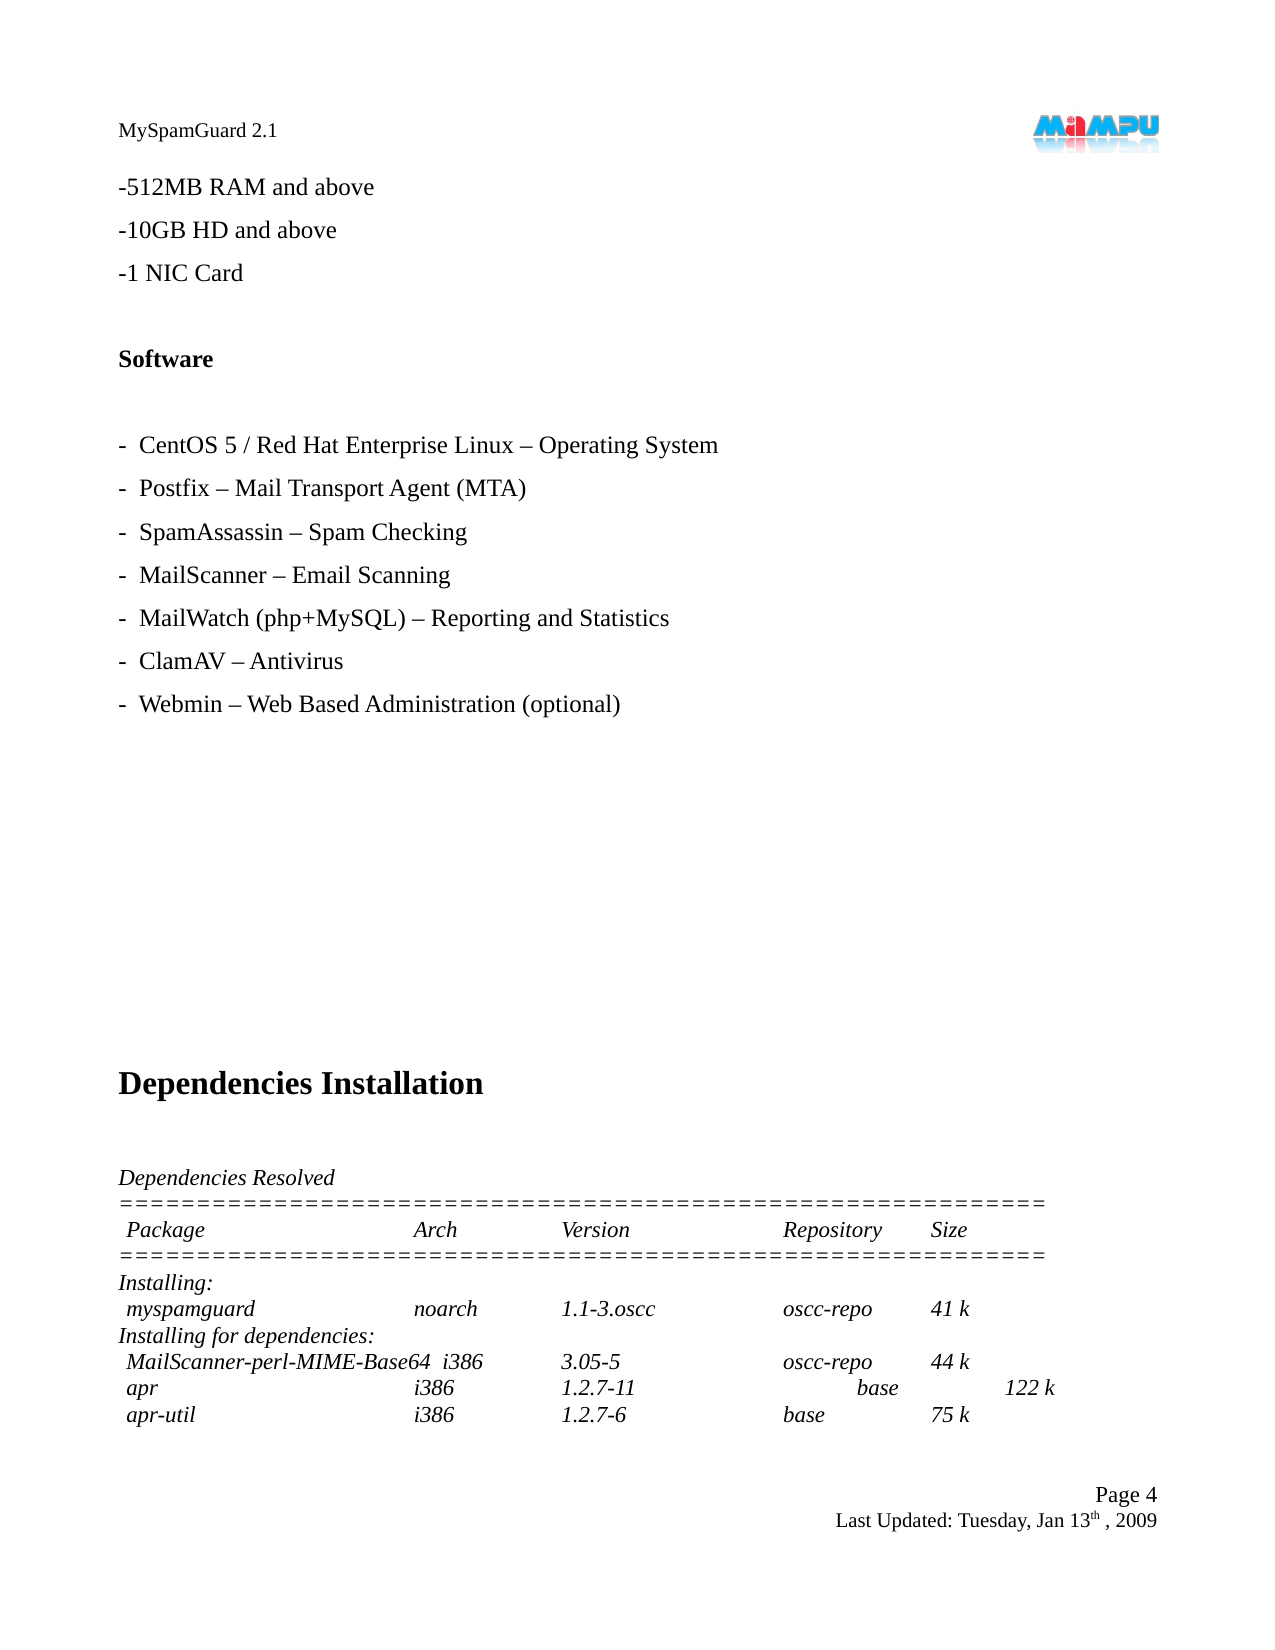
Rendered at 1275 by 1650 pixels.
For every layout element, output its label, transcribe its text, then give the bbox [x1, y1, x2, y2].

text -1 NIC Card [118, 258, 1157, 287]
text apr-util i386 1.2.7-6 base 75 k [118, 1401, 1157, 1427]
text - MailWatch (php+MySQL) – Reporting and Statistics [118, 603, 1157, 632]
text MailScanner-perl-MIME-Base64 i386 3.05-5 oscc-repo 44 k [118, 1348, 1157, 1374]
text - ClamAV – Antivirus [118, 646, 1157, 675]
text Software [118, 344, 1157, 373]
picture [1032, 100, 1159, 153]
text ============================================================ Installing: myspamguard noarch 1.1-3.oscc oscc-repo 41 k [118, 1243, 1157, 1322]
text -512MB RAM and above [118, 172, 1157, 200]
text - Postfix – Mail Transport Agent (MTA) [118, 473, 1157, 502]
text Dependencies Installation [118, 1063, 1157, 1101]
text Installing for dependencies: [118, 1322, 1157, 1348]
text apr i386 1.2.7-11 base 122 k [118, 1374, 1157, 1401]
text Dependencies Resolved [118, 1163, 1157, 1190]
text - Webmin – Web Based Administration (optional) [118, 689, 1157, 718]
text - MailScanner – Email Scanning [118, 560, 1157, 588]
text -10GB HD and above [118, 215, 1157, 243]
text ============================================================ Package Arch Version Repository Size [118, 1190, 1157, 1243]
text - SpamAssassin – Spam Checking [118, 517, 1157, 545]
text - CentOS 5 / Red Hat Enterprise Linux – Operating System [118, 430, 1157, 459]
